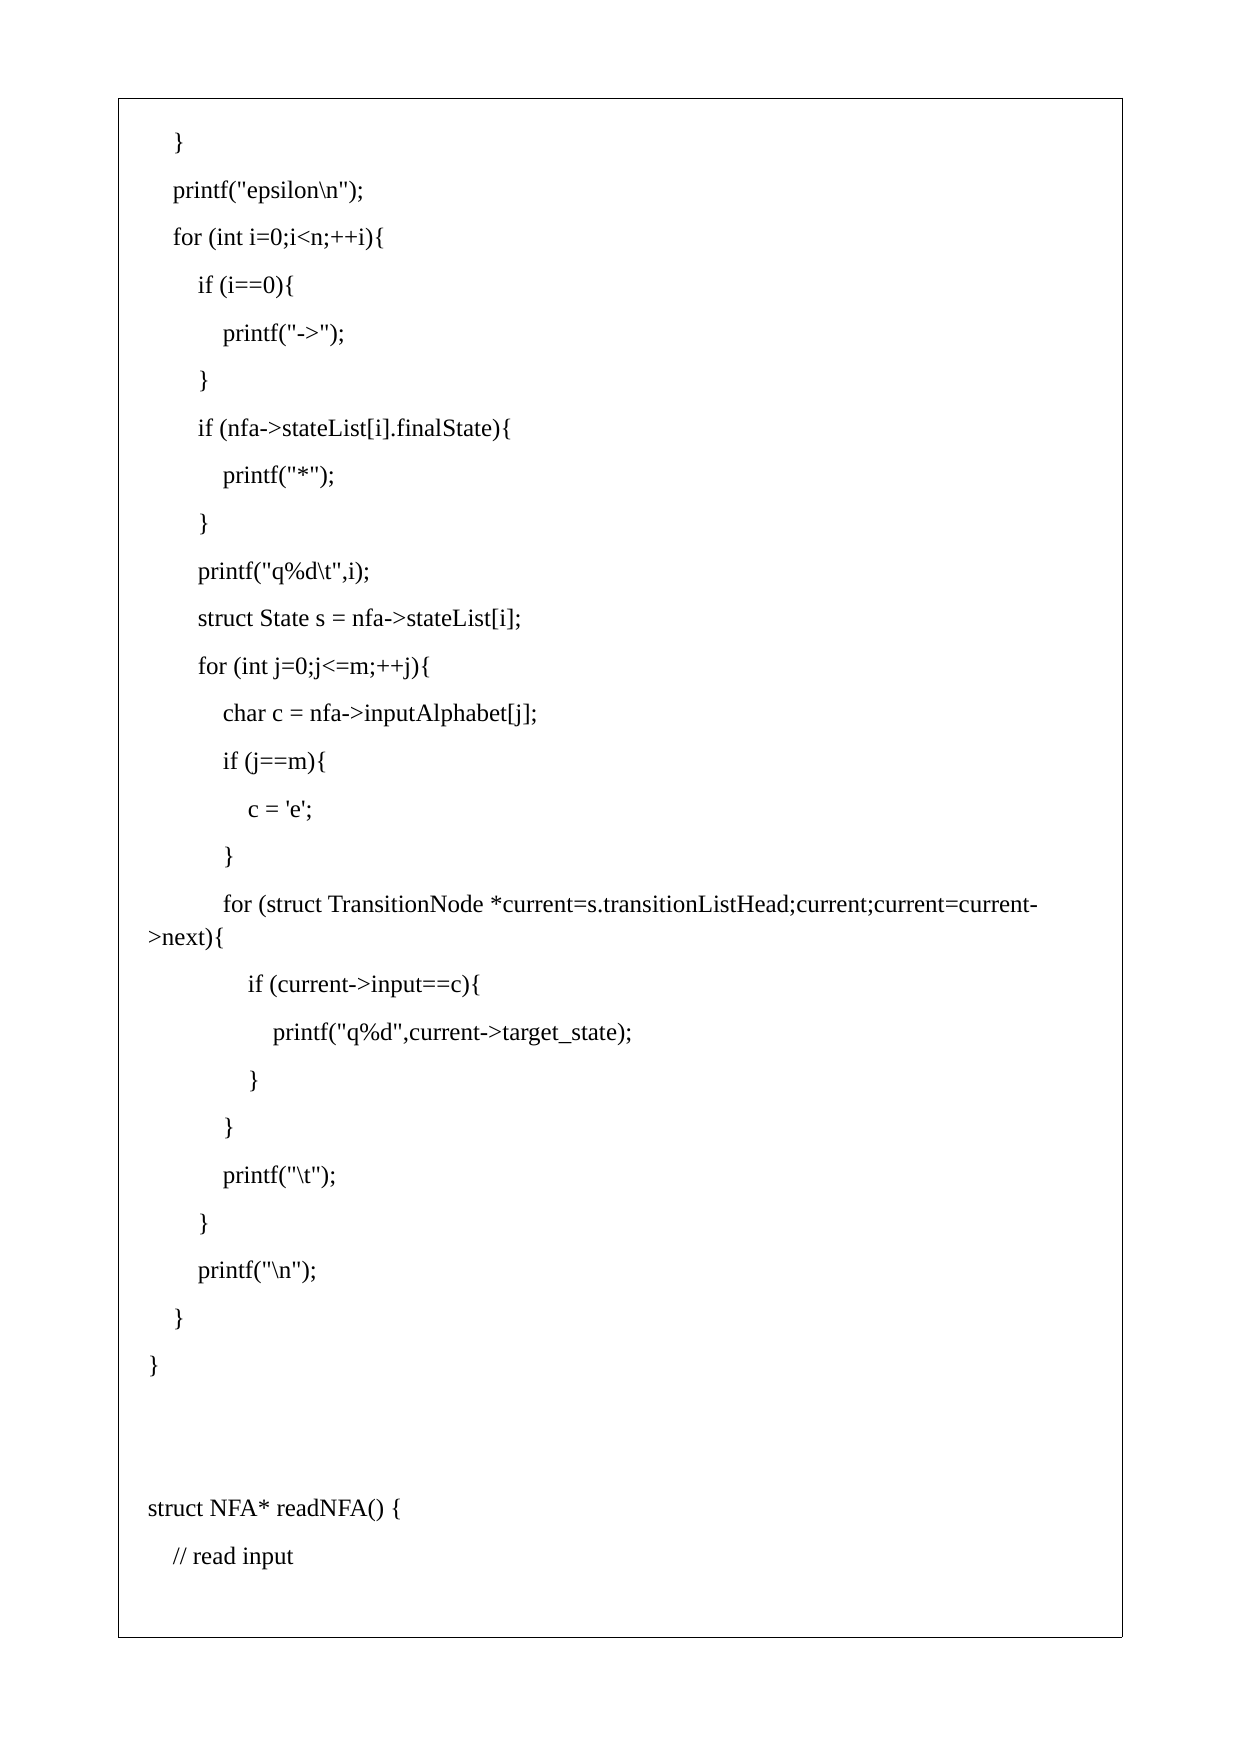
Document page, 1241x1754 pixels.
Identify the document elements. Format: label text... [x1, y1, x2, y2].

text struct NFA* readNFA() { [148, 1493, 1092, 1522]
text // read input [148, 1541, 1092, 1569]
text } [148, 1112, 1092, 1141]
text c = 'e'; [148, 794, 1092, 822]
text struct State s = nfa->stateList[i]; [148, 603, 1092, 632]
text } [148, 508, 1092, 537]
text printf("q%d",current->target_state); [148, 1017, 1092, 1046]
text } [148, 1208, 1092, 1236]
text } [148, 1303, 1092, 1332]
text } [148, 365, 1092, 394]
text printf("\n"); [148, 1255, 1092, 1284]
text if (nfa->stateList[i].finalState){ [148, 413, 1092, 442]
text for (struct TransitionNode *current=s.transitionListHead;current;current=current->next){ [148, 889, 1092, 951]
text for (int i=0;i<n;++i){ [148, 222, 1092, 251]
text } [148, 1350, 1092, 1379]
text printf("epsilon\n"); [148, 175, 1092, 204]
text } [148, 127, 1092, 156]
text char c = nfa->inputAlphabet[j]; [148, 698, 1092, 727]
text printf("q%d\t",i); [148, 556, 1092, 584]
text printf("->"); [148, 318, 1092, 346]
text printf("\t"); [148, 1160, 1092, 1189]
text if (i==0){ [148, 270, 1092, 299]
text printf("*"); [148, 461, 1092, 489]
text if (j==m){ [148, 746, 1092, 775]
text if (current->input==c){ [148, 969, 1092, 998]
text } [148, 841, 1092, 870]
text for (int j=0;j<=m;++j){ [148, 651, 1092, 680]
text } [148, 1065, 1092, 1093]
